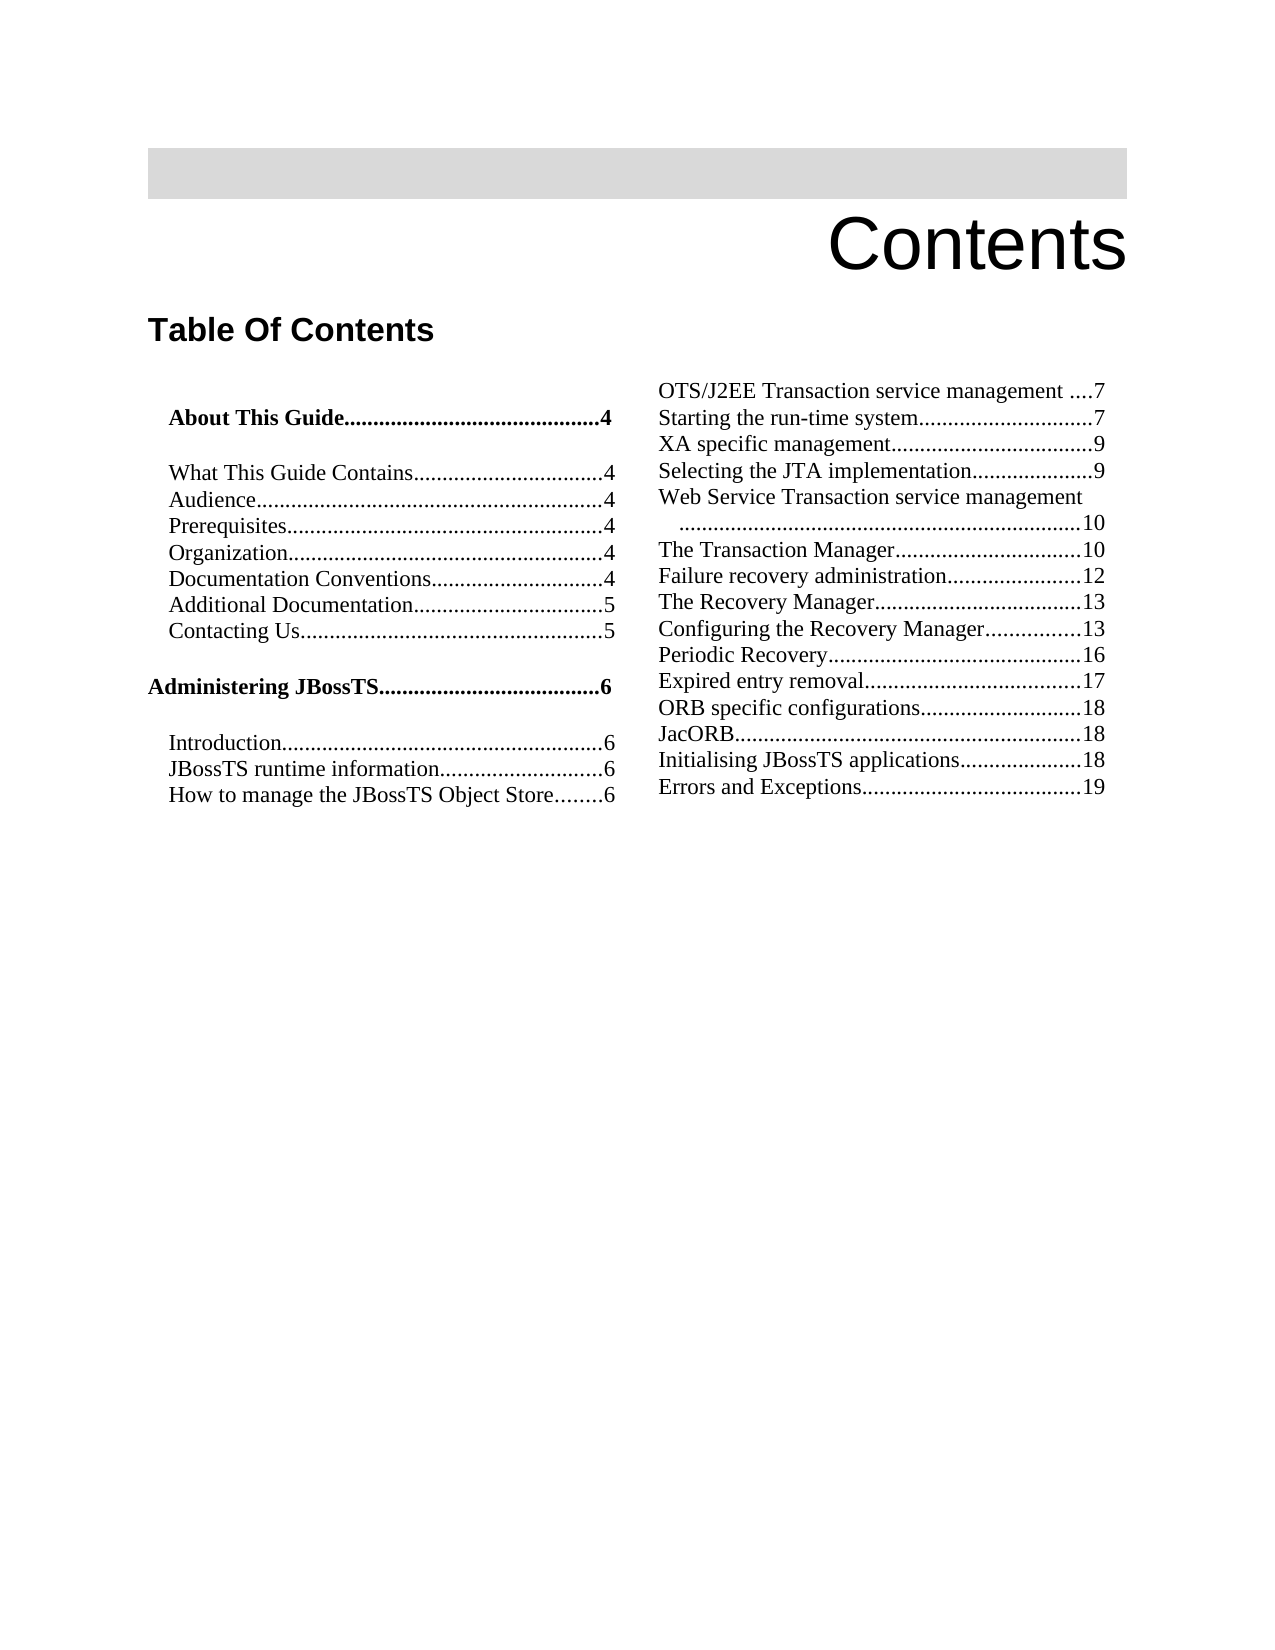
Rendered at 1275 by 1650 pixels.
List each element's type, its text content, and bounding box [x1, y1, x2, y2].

text Starting the run-time system 7 [658, 404, 1105, 430]
text Initialising JBossTS applications 18 [658, 747, 1105, 773]
text Organization 4 [168, 538, 615, 565]
text Failure recovery administration 12 [658, 562, 1105, 588]
text Documentation Conventions 4 [168, 565, 615, 591]
text XA specific management 9 [658, 430, 1105, 457]
text About This Guide 4 [148, 378, 637, 430]
text Administering JBossTS 6 [148, 673, 637, 699]
text How to manage the JBossTS Object Store 6 [168, 781, 615, 808]
text Web Service Transaction service management 10 [658, 483, 1105, 536]
text JBossTS runtime information 6 [168, 755, 615, 781]
text The Transaction Manager 10 [658, 536, 1105, 562]
text Contacting Us 5 [168, 618, 615, 644]
subtitle Table Of Contents [148, 310, 1127, 348]
text Periodic Recovery 16 [658, 641, 1105, 667]
text Expired entry removal 17 [658, 667, 1105, 694]
text Introduction 6 [168, 729, 615, 755]
text What This Guide Contains 4 [168, 459, 615, 486]
text OTS/J2EE Transaction service management 7 [658, 378, 1105, 404]
text Configuring the Recovery Manager 13 [658, 615, 1105, 641]
text ORB specific configurations 18 [658, 694, 1105, 720]
text Prerequisites 4 [168, 512, 615, 538]
title Contents [263, 199, 1127, 285]
text JacORB 18 [658, 720, 1105, 747]
text Audience 4 [168, 486, 615, 512]
text The Recovery Manager 13 [658, 588, 1105, 615]
text Selecting the JTA implementation 9 [658, 457, 1105, 483]
text Additional Documentation 5 [168, 591, 615, 618]
text Errors and Exceptions 19 [658, 773, 1105, 799]
